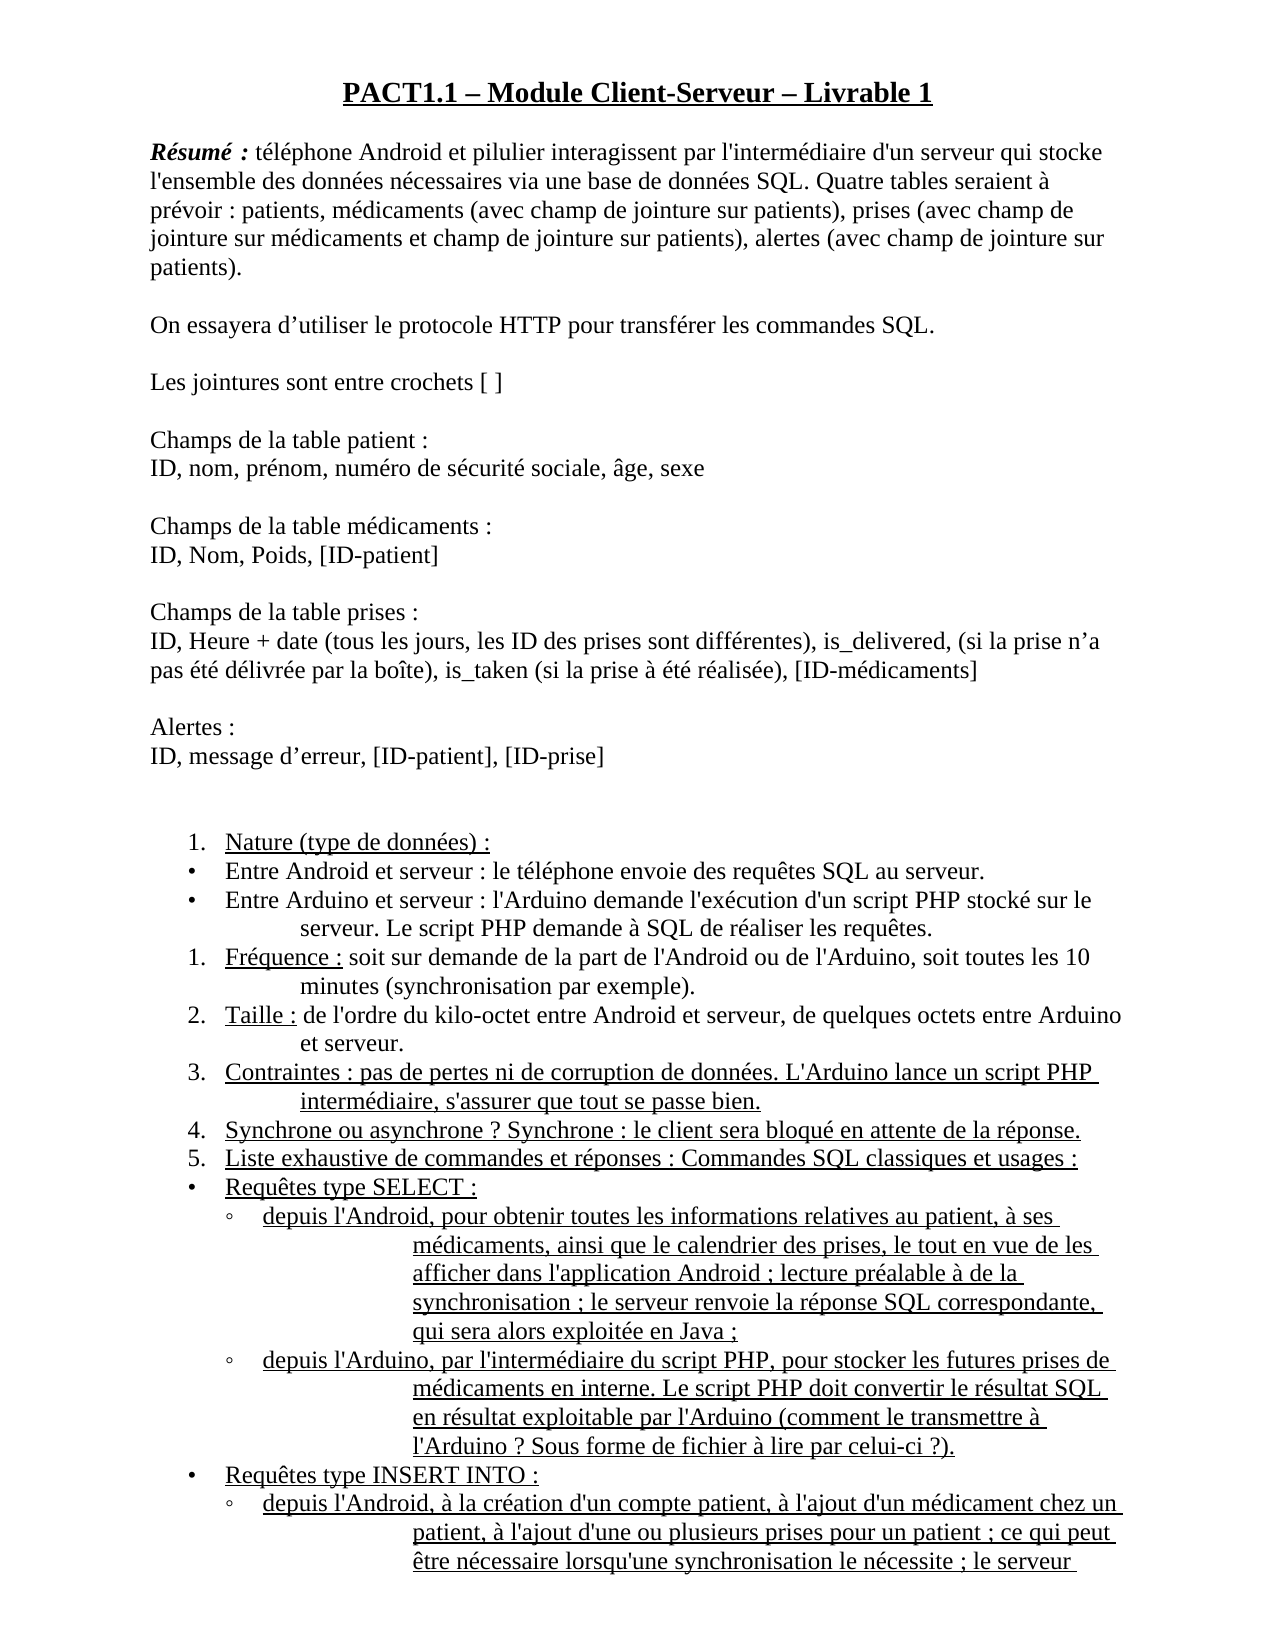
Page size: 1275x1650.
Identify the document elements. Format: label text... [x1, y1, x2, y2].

text Champs de la table médicaments : [150, 511, 1125, 540]
text ID, message d’erreur, [ID-patient], [ID-prise] [150, 741, 1125, 770]
text ID, Heure + date (tous les jours, les ID des prises sont différentes), is_delivered, (si la prise n’a pas été délivrée par la boîte), is_taken (si la prise à été réalisée), [ID-médicaments] [150, 626, 1125, 683]
list Synchrone ou asynchrone ? Synchrone : le client sera bloqué en attente de la réponse. [187, 1115, 1125, 1143]
list Taille : de l'ordre du kilo-octet entre Android et serveur, de quelques octets entre Arduino et serveur. [187, 1000, 1125, 1057]
list Fréquence : soit sur demande de la part de l'Android ou de l'Arduino, soit toutes les 10 minutes (synchronisation par exemple). [187, 942, 1125, 1000]
list depuis l'Android, à la création d'un compte patient, à l'ajout d'un médicament chez un patient, à l'ajout d'une ou plusieurs prises pour un patient ; ce qui peut être nécessaire lorsqu'une synchronisation le nécessite ; le serveur [225, 1488, 1125, 1575]
list depuis l'Arduino, par l'intermédiaire du script PHP, pour stocker les futures prises de médicaments en interne. Le script PHP doit convertir le résultat SQL en résultat exploitable par l'Arduino (comment le transmettre à l'Arduino ? Sous forme de fichier à lire par celui-ci ?). [225, 1345, 1125, 1460]
list Requêtes type INSERT INTO : [187, 1460, 1125, 1488]
list Nature (type de données) : [187, 827, 1125, 856]
list Entre Android et serveur : le téléphone envoie des requêtes SQL au serveur. [187, 856, 1125, 885]
text On essayera d’utiliser le protocole HTTP pour transférer les commandes SQL. [150, 310, 1125, 338]
list Entre Arduino et serveur : l'Arduino demande l'exécution d'un script PHP stocké sur le serveur. Le script PHP demande à SQL de réaliser les requêtes. [187, 885, 1125, 942]
text PACT1.1 – Module Client-Serveur – Livrable 1 [150, 75, 1125, 108]
text Champs de la table prises : [150, 597, 1125, 626]
list Liste exhaustive de commandes et réponses : Commandes SQL classiques et usages : [187, 1143, 1125, 1172]
text ID, Nom, Poids, [ID-patient] [150, 540, 1125, 568]
list Requêtes type SELECT : [187, 1172, 1125, 1201]
text Champs de la table patient : [150, 425, 1125, 453]
list Contraintes : pas de pertes ni de corruption de données. L'Arduino lance un script PHP intermédiaire, s'assurer que tout se passe bien. [187, 1057, 1125, 1115]
list depuis l'Android, pour obtenir toutes les informations relatives au patient, à ses médicaments, ainsi que le calendrier des prises, le tout en vue de les afficher dans l'application Android ; lecture préalable à de la synchronisation ; le serveur renvoie la réponse SQL correspondante, qui sera alors exploitée en Java ; [225, 1201, 1125, 1345]
text Résumé : téléphone Android et pilulier interagissent par l'intermédiaire d'un serveur qui stocke l'ensemble des données nécessaires via une base de données SQL. Quatre tables seraient à prévoir : patients, médicaments (avec champ de jointure sur patients), prises (avec champ de jointure sur médicaments et champ de jointure sur patients), alertes (avec champ de jointure sur patients). [150, 137, 1125, 281]
text Les jointures sont entre crochets [ ] [150, 367, 1125, 396]
text Alertes : [150, 712, 1125, 741]
text ID, nom, prénom, numéro de sécurité sociale, âge, sexe [150, 453, 1125, 482]
